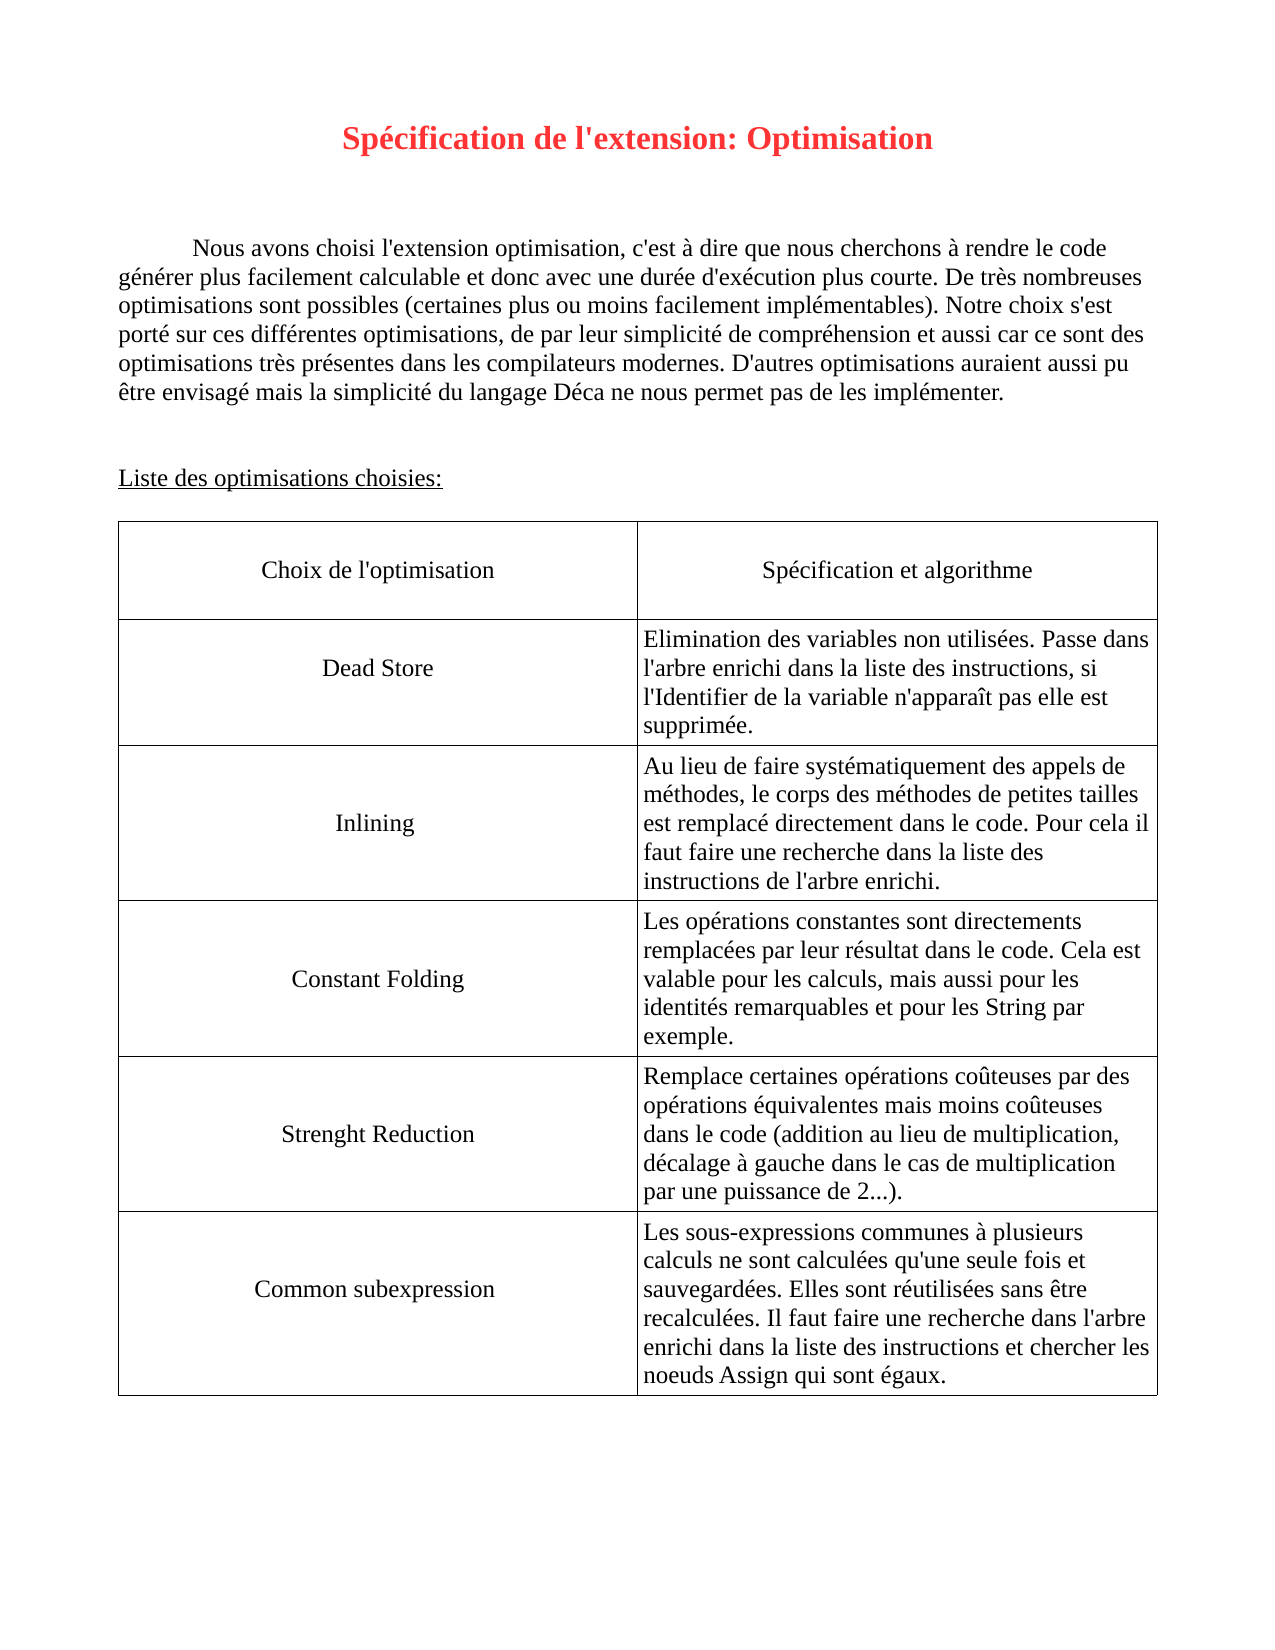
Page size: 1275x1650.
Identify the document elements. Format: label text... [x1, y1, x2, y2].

table_cell Strenght Reduction [119, 1057, 637, 1211]
table_cell Common subexpression [119, 1212, 637, 1395]
text Nous avons choisi l'extension optimisation, c'est à dire que nous cherchons à rendre le code générer plus facilement calculable et donc avec une durée d'exécution plus courte. De très nombreuses optimisations sont possibles (certaines plus ou moins facilement implémentables). Notre choix s'est porté sur ces différentes optimisations, de par leur simplicité de compréhension et aussi car ce sont des optimisations très présentes dans les compilateurs modernes. D'autres optimisations auraient aussi pu être envisagé mais la simplicité du langage Déca ne nous permet pas de les implémenter. [118, 233, 1157, 406]
table_cell Constant Folding [119, 901, 637, 1056]
table_cell Remplace certaines opérations coûteuses par des opérations équivalentes mais moins coûteuses dans le code (addition au lieu de multiplication, décalage à gauche dans le cas de multiplication par une puissance de 2...). [638, 1057, 1157, 1211]
table_cell Les sous-expressions communes à plusieurs calculs ne sont calculées qu'une seule fois et sauvegardées. Elles sont réutilisées sans être recalculées. Il faut faire une recherche dans l'arbre enrichi dans la liste des instructions et chercher les noeuds Assign qui sont égaux. [638, 1212, 1157, 1395]
text Liste des optimisations choisies: [118, 463, 1157, 492]
table_cell Les opérations constantes sont directements remplacées par leur résultat dans le code. Cela est valable pour les calculs, mais aussi pour les identités remarquables et pour les String par exemple. [638, 901, 1157, 1056]
table_cell Au lieu de faire systématiquement des appels de méthodes, le corps des méthodes de petites tailles est remplacé directement dans le code. Pour cela il faut faire une recherche dans la liste des instructions de l'arbre enrichi. [638, 746, 1157, 900]
text Spécification de l'extension: Optimisation [118, 118, 1157, 156]
table_header Choix de l'optimisation [119, 522, 637, 618]
table_header Spécification et algorithme [638, 522, 1157, 618]
table_cell Elimination des variables non utilisées. Passe dans l'arbre enrichi dans la liste des instructions, si l'Identifier de la variable n'apparaît pas elle est supprimée. [638, 620, 1157, 745]
table_cell Inlining [119, 746, 637, 900]
table_cell Dead Store [119, 620, 637, 745]
